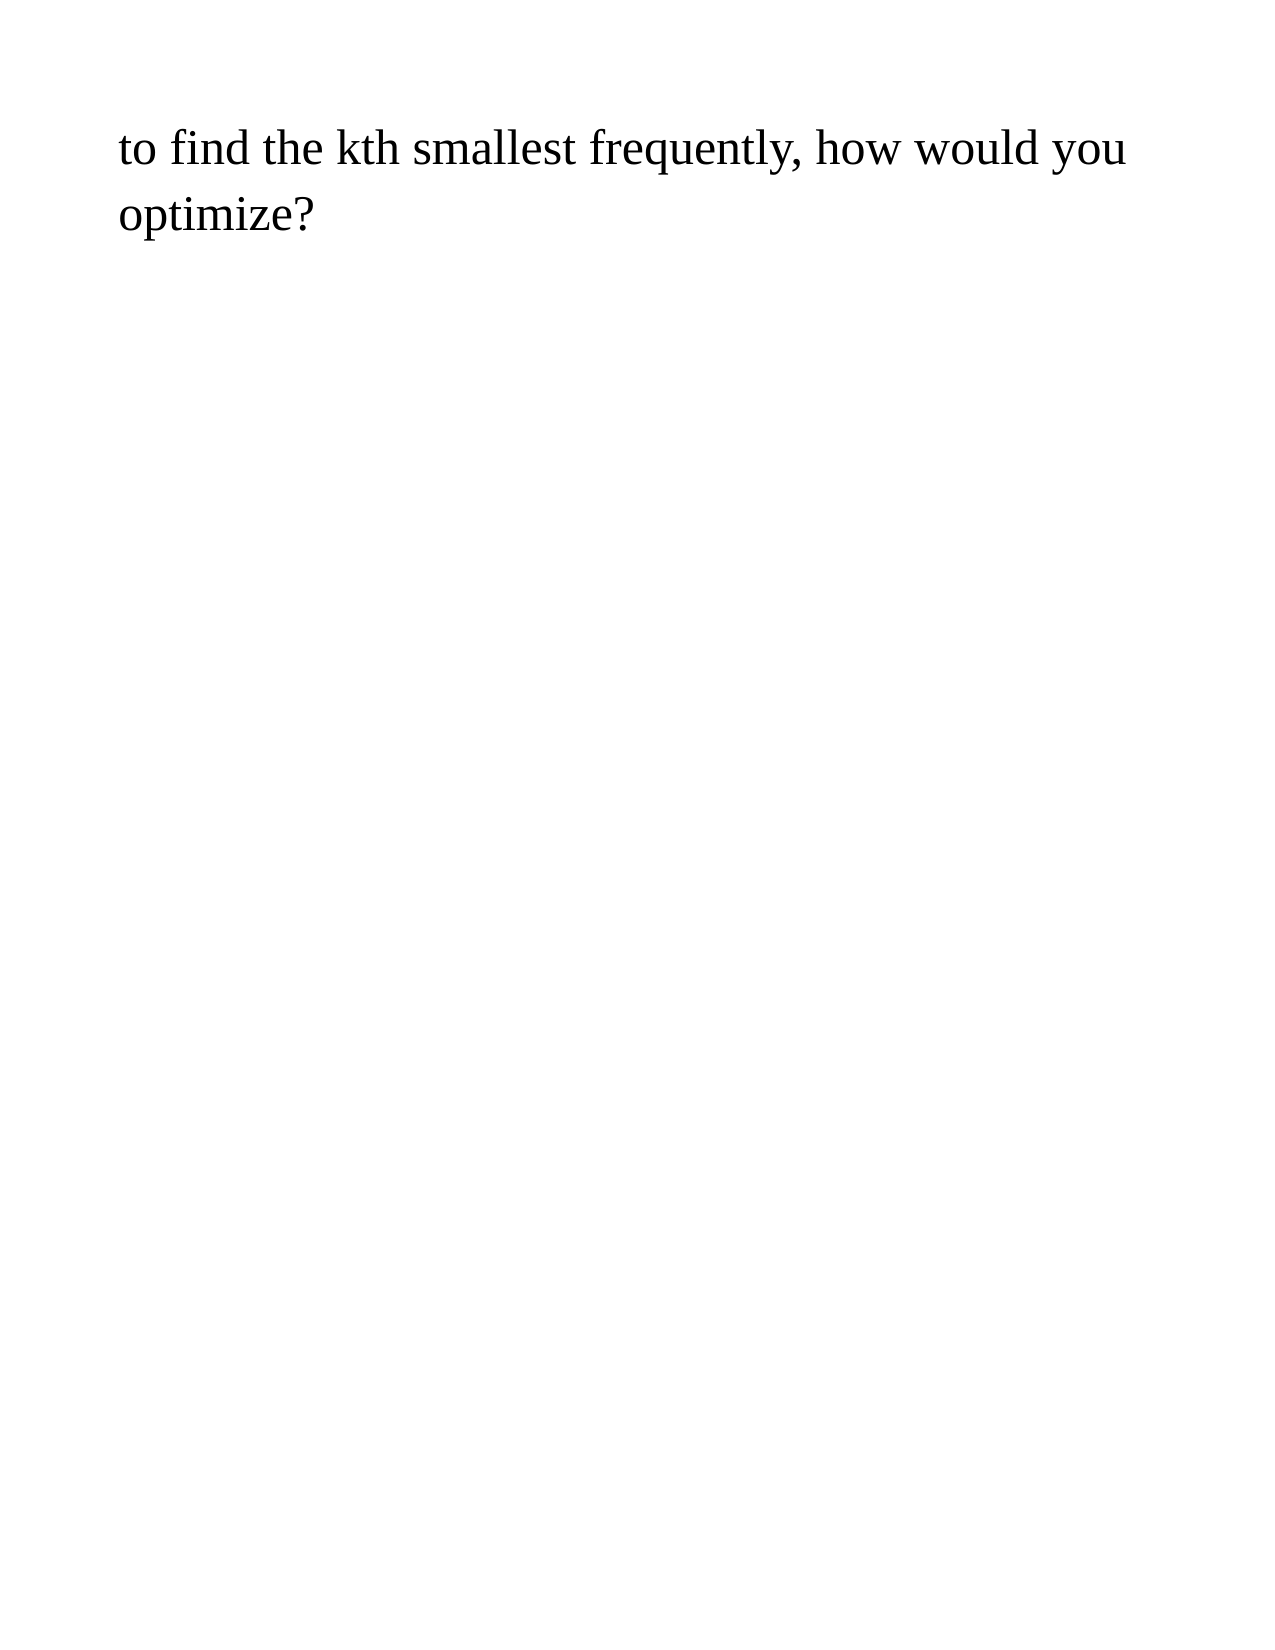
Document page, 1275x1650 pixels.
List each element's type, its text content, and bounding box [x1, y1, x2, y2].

text to find the kth smallest frequently, how would you optimize? [118, 118, 1157, 242]
